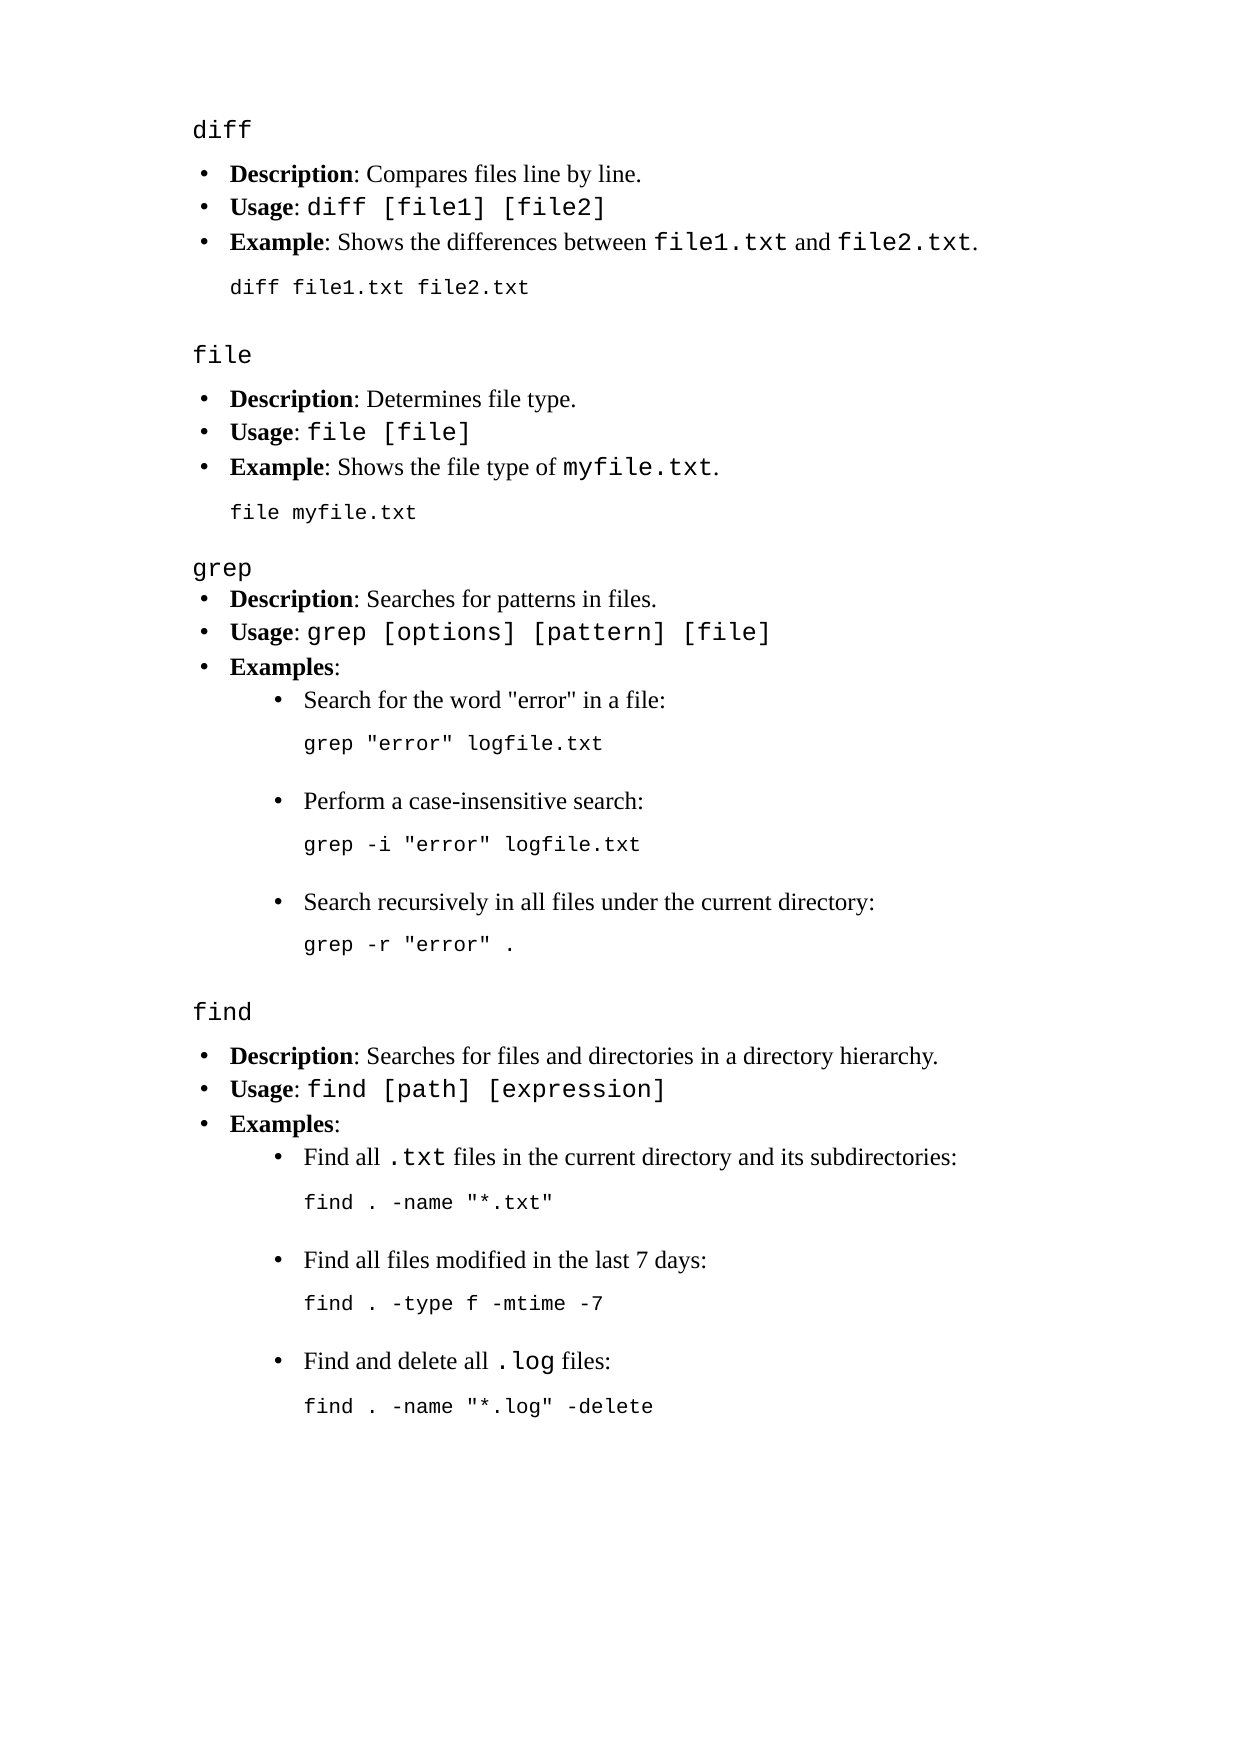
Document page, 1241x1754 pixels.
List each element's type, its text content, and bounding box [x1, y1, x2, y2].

list grep -i "error" logfile.txt [274, 833, 1122, 857]
subtitle diff [118, 118, 1122, 146]
list Example: Shows the file type of myfile.txt. [200, 452, 1122, 483]
list Search for the word "error" in a file: [274, 685, 1122, 714]
list Usage: file [file] [200, 417, 1122, 448]
list Search recursively in all files under the current directory: [274, 887, 1122, 915]
subtitle file [118, 343, 1122, 371]
list find . -type f -mtime -7 [274, 1293, 1122, 1317]
list Description: Searches for files and directories in a directory hierarchy. [200, 1041, 1122, 1069]
list Find and delete all .log files: [274, 1346, 1122, 1377]
list Perform a case-insensitive search: [274, 786, 1122, 815]
list Usage: grep [options] [pattern] [file] [200, 617, 1122, 648]
list Usage: find [path] [expression] [200, 1074, 1122, 1104]
list grep "error" logfile.txt [274, 733, 1122, 756]
list file myfile.txt [200, 502, 1122, 526]
list Description: Determines file type. [200, 384, 1122, 413]
list Examples: [200, 1109, 1122, 1138]
list find . -name "*.log" -delete [274, 1396, 1122, 1420]
list grep -r "error" . [274, 934, 1122, 958]
list Find all .txt files in the current directory and its subdirectories: [274, 1142, 1122, 1173]
list Description: Compares files line by line. [200, 159, 1122, 188]
list Examples: [200, 652, 1122, 681]
text grep [118, 555, 1122, 584]
list diff file1.txt file2.txt [200, 277, 1122, 301]
list Description: Searches for patterns in files. [200, 584, 1122, 612]
subtitle find [118, 1000, 1122, 1028]
list find . -name "*.txt" [274, 1192, 1122, 1216]
list Find all files modified in the last 7 days: [274, 1245, 1122, 1274]
list Usage: diff [file1] [file2] [200, 192, 1122, 223]
list Example: Shows the differences between file1.txt and file2.txt. [200, 227, 1122, 258]
